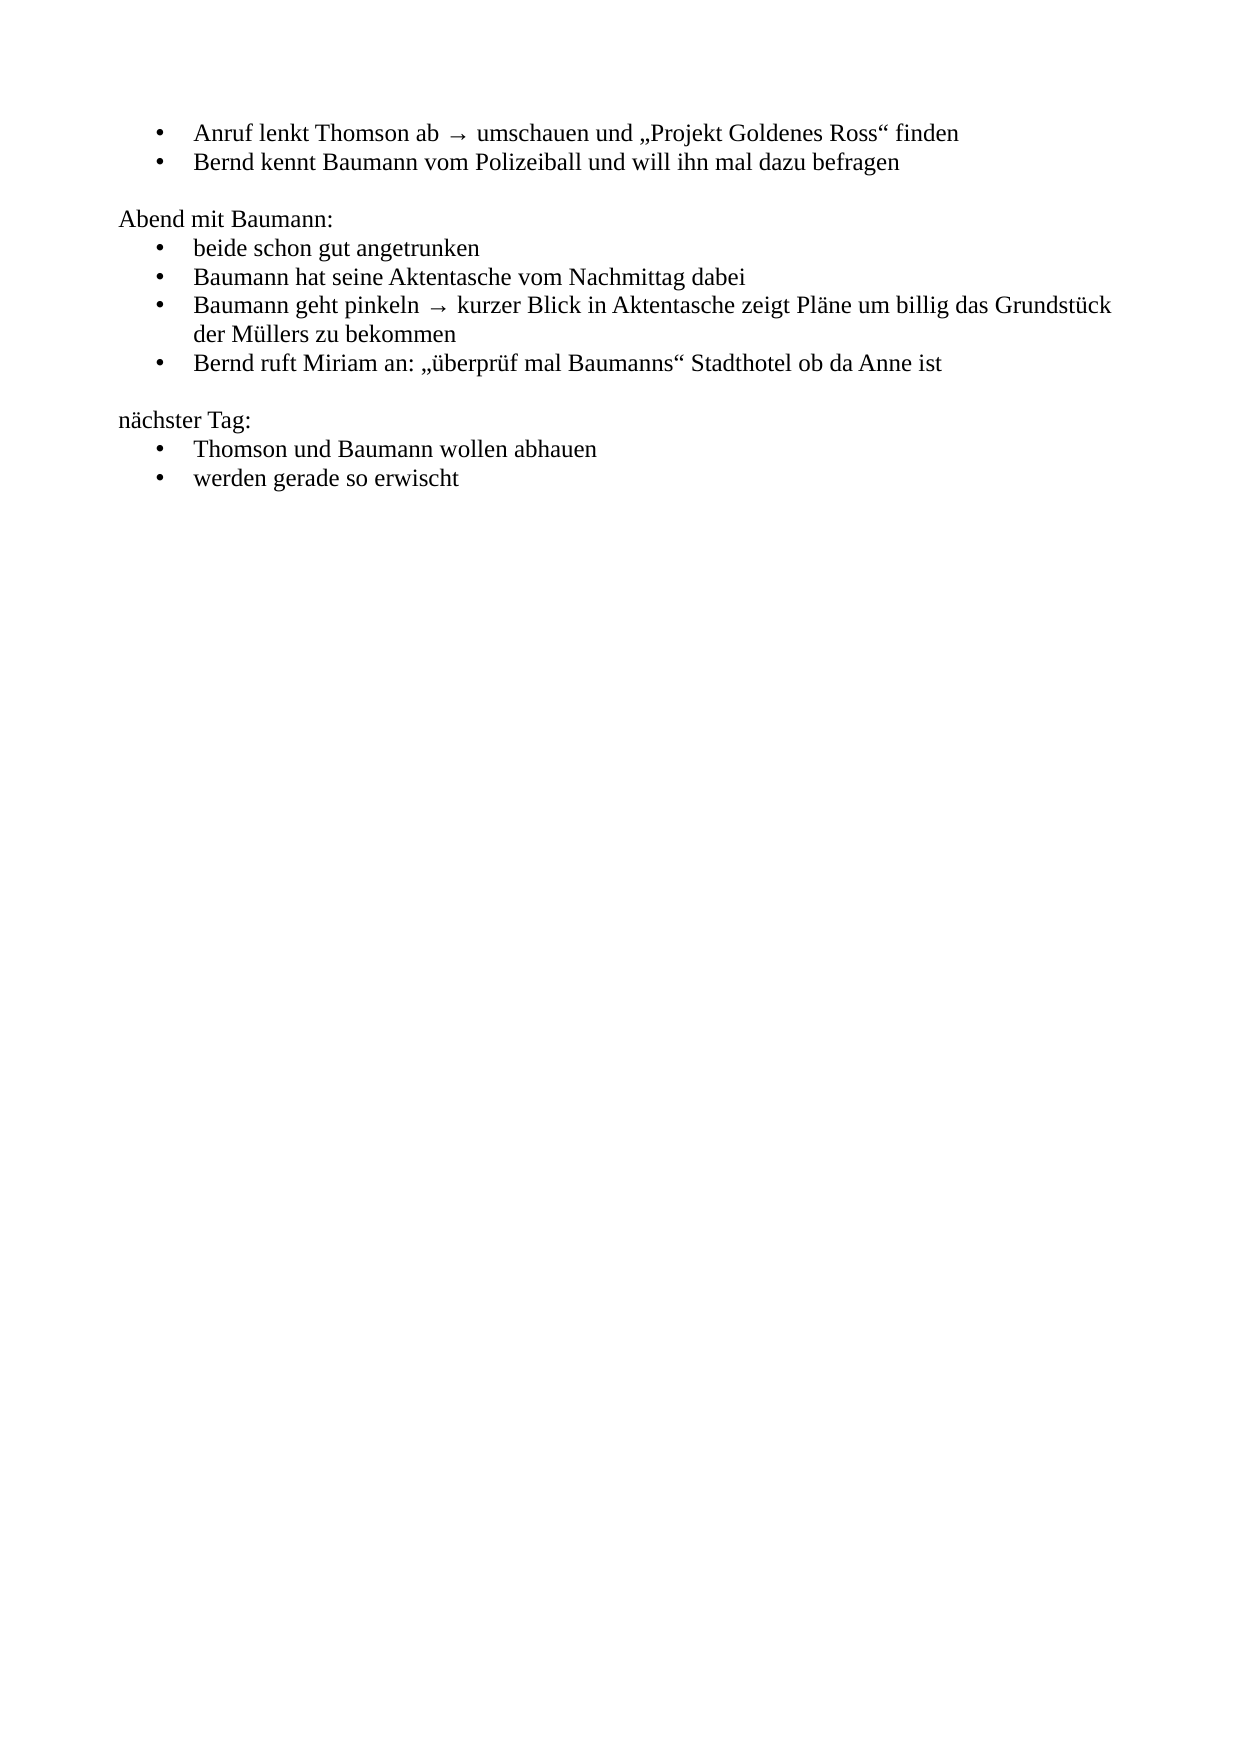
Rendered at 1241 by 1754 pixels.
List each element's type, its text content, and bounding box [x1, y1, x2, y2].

list Baumann hat seine Aktentasche vom Nachmittag dabei [156, 262, 1122, 291]
list Anruf lenkt Thomson ab → umschauen und „Projekt Goldenes Ross“ finden [156, 118, 1122, 147]
text nächster Tag: [118, 406, 1122, 434]
list werden gerade so erwischt [156, 463, 1122, 492]
list Thomson und Baumann wollen abhauen [156, 434, 1122, 463]
list Bernd ruft Miriam an: „überprüf mal Baumanns“ Stadthotel ob da Anne ist [156, 348, 1122, 377]
text Abend mit Baumann: [118, 204, 1122, 233]
list Baumann geht pinkeln → kurzer Blick in Aktentasche zeigt Pläne um billig das Grundstück der Müllers zu bekommen [156, 291, 1122, 348]
list Bernd kennt Baumann vom Polizeiball und will ihn mal dazu befragen [156, 147, 1122, 176]
list beide schon gut angetrunken [156, 233, 1122, 262]
